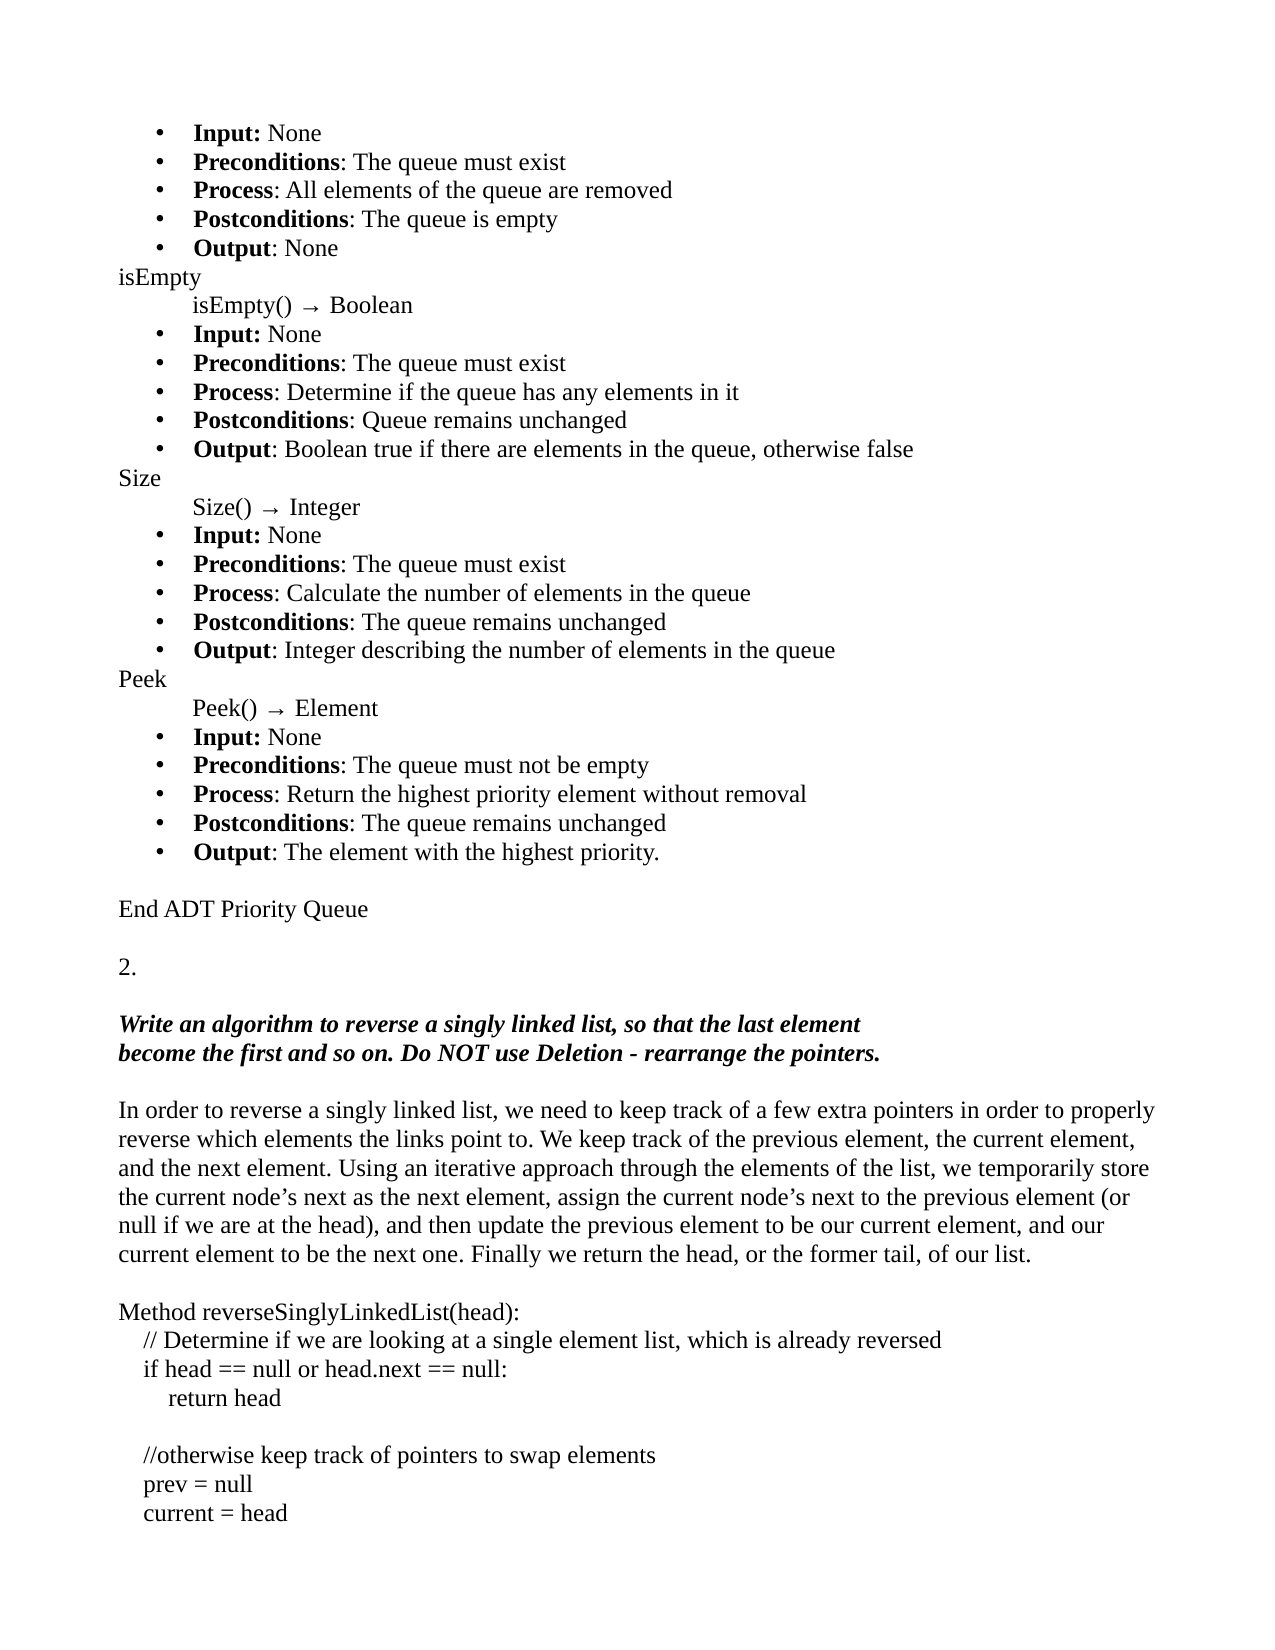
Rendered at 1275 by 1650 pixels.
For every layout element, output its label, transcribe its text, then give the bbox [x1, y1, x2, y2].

text Write an algorithm to reverse a singly linked list, so that the last element become the first and so on. Do NOT use Deletion - rearrange the pointers. [118, 1009, 1157, 1067]
text Peek [118, 664, 1157, 693]
list Input: None [156, 319, 1157, 348]
list Process: Calculate the number of elements in the queue [156, 578, 1157, 607]
text End ADT Priority Queue [118, 894, 1157, 923]
list Process: Return the highest priority element without removal [156, 779, 1157, 808]
text 2. [118, 952, 1157, 981]
text return head [118, 1383, 1157, 1412]
list Output: Integer describing the number of elements in the queue [156, 636, 1157, 664]
list Preconditions: The queue must exist [156, 147, 1157, 176]
list Postconditions: The queue is empty [156, 204, 1157, 233]
list Input: None [156, 521, 1157, 549]
list Input: None [156, 722, 1157, 751]
list Postconditions: The queue remains unchanged [156, 808, 1157, 837]
list Output: None [156, 233, 1157, 262]
list Output: The element with the highest priority. [156, 837, 1157, 866]
list Preconditions: The queue must exist [156, 549, 1157, 578]
text current = head [118, 1498, 1157, 1527]
list Postconditions: The queue remains unchanged [156, 607, 1157, 636]
text isEmpty [118, 262, 1157, 291]
text In order to reverse a singly linked list, we need to keep track of a few extra pointers in order to properly reverse which elements the links point to. We keep track of the previous element, the current element, and the next element. Using an iterative approach through the elements of the list, we temporarily store the current node’s next as the next element, assign the current node’s next to the previous element (or null if we are at the head), and then update the previous element to be our current element, and our current element to be the next one. Finally we return the head, or the former tail, of our list. [118, 1096, 1157, 1268]
list Preconditions: The queue must not be empty [156, 751, 1157, 779]
list Input: None [156, 118, 1157, 147]
text Size [118, 463, 1157, 492]
text Peek() → Element [118, 693, 1157, 722]
text // Determine if we are looking at a single element list, which is already reversed [118, 1326, 1157, 1354]
text isEmpty() → Boolean [118, 291, 1157, 319]
text prev = null [118, 1469, 1157, 1498]
text //otherwise keep track of pointers to swap elements [118, 1441, 1157, 1469]
list Preconditions: The queue must exist [156, 348, 1157, 377]
list Output: Boolean true if there are elements in the queue, otherwise false [156, 434, 1157, 463]
list Process: Determine if the queue has any elements in it [156, 377, 1157, 406]
text Method reverseSinglyLinkedList(head): [118, 1297, 1157, 1326]
text Size() → Integer [118, 492, 1157, 521]
list Process: All elements of the queue are removed [156, 176, 1157, 204]
list Postconditions: Queue remains unchanged [156, 406, 1157, 434]
text if head == null or head.next == null: [118, 1354, 1157, 1383]
